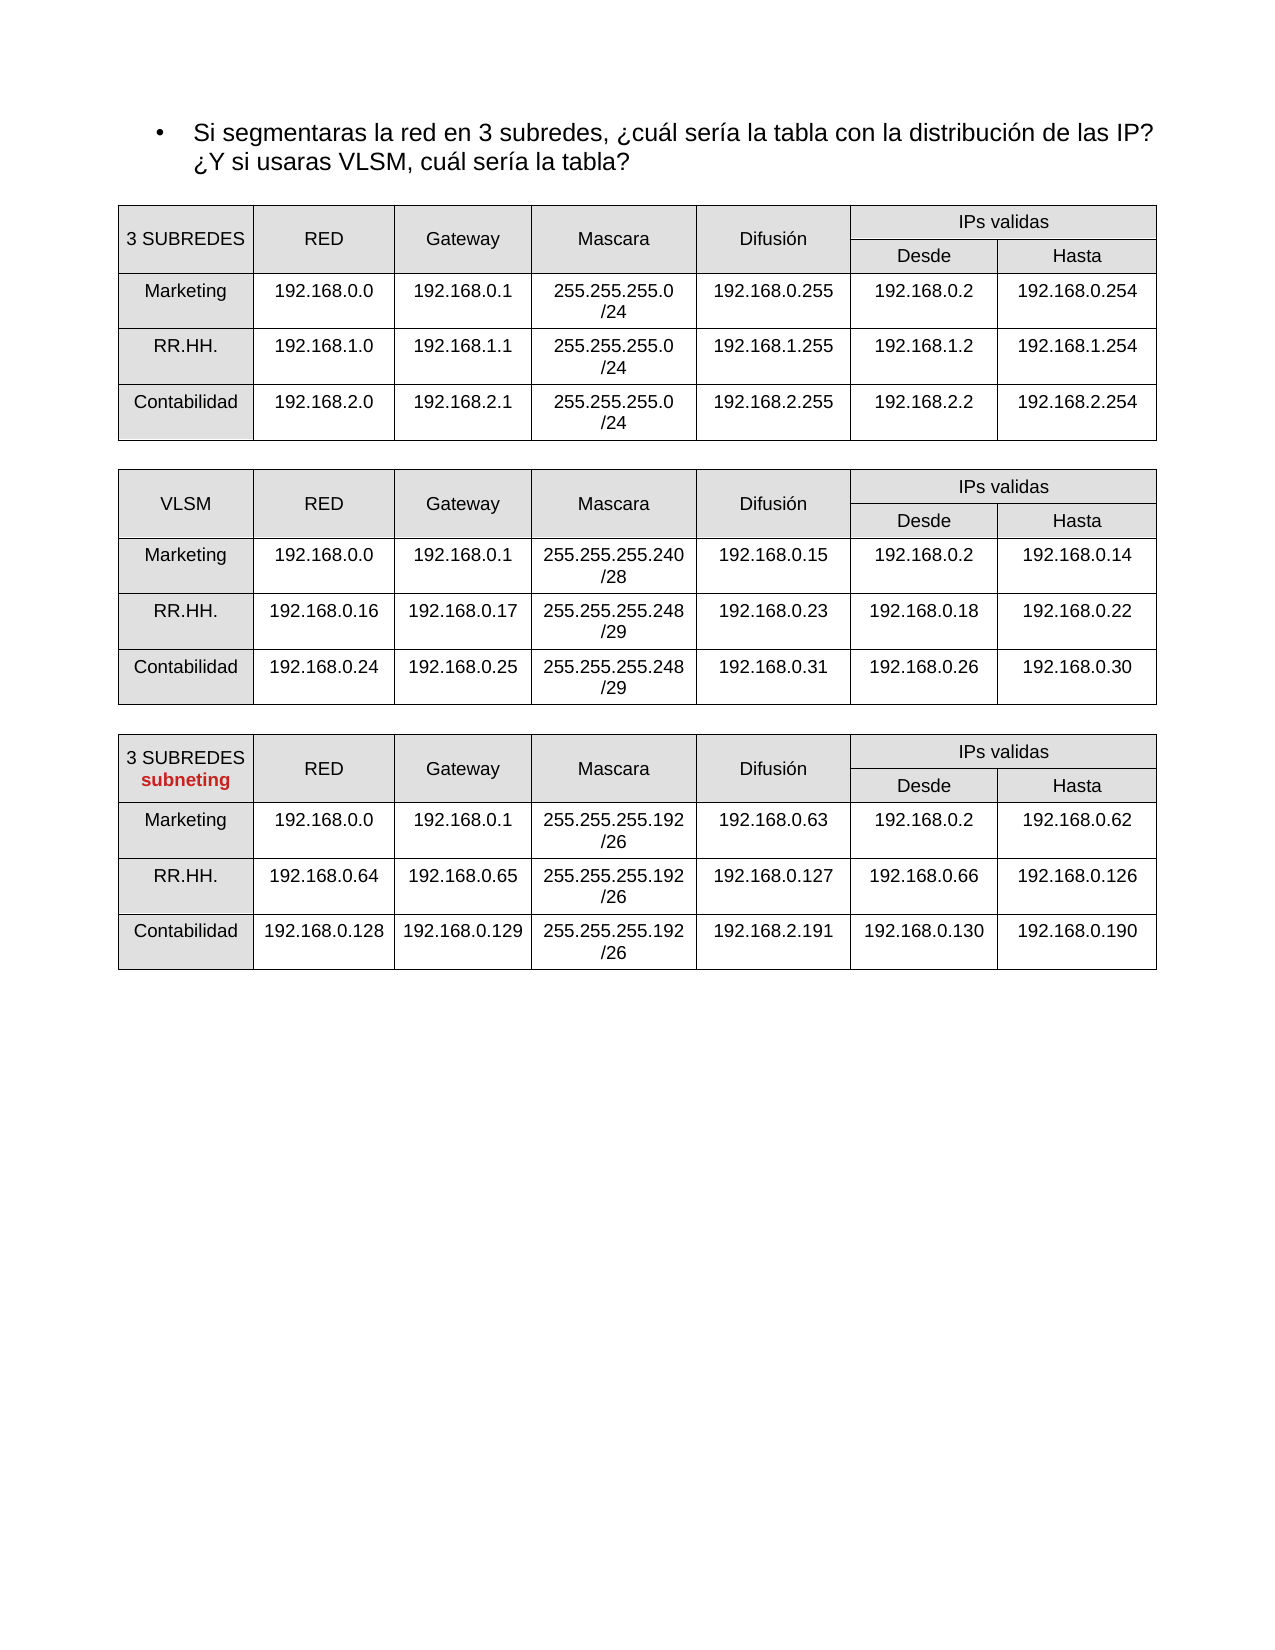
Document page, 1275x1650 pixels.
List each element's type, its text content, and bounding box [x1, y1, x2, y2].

table_cell 192.168.0.2 [851, 274, 997, 328]
table_cell Contabilidad [119, 915, 253, 969]
table_cell Hasta [998, 769, 1156, 802]
table_cell 255.255.255.240 /28 [532, 539, 696, 593]
table_cell 192.168.0.2 [851, 803, 997, 858]
table_cell 255.255.255.248 /29 [532, 650, 696, 704]
table_cell 192.168.2.255 [697, 385, 850, 439]
table_cell 192.168.0.1 [395, 539, 531, 593]
table_cell 192.168.0.190 [998, 915, 1156, 969]
table_cell 192.168.0.127 [697, 859, 850, 913]
table_cell 192.168.0.255 [697, 274, 850, 328]
table_cell 192.168.0.30 [998, 650, 1156, 704]
table_cell 255.255.255.0 /24 [532, 274, 696, 328]
table_cell Desde [851, 504, 997, 537]
table_cell 192.168.0.1 [395, 274, 531, 328]
table_cell 192.168.0.0 [254, 539, 394, 593]
table_header Mascara [532, 470, 696, 537]
table_cell 255.255.255.0 /24 [532, 385, 696, 439]
table_cell Desde [851, 769, 997, 802]
table_cell 192.168.0.16 [254, 594, 394, 649]
table_cell Marketing [119, 274, 253, 328]
table_cell 255.255.255.192 /26 [532, 859, 696, 913]
table_cell 192.168.2.0 [254, 385, 394, 439]
table_header RED [254, 206, 394, 273]
table_cell 192.168.0.63 [697, 803, 850, 858]
table_cell 192.168.1.255 [697, 329, 850, 384]
table_header Gateway [395, 470, 531, 537]
table_cell RR.HH. [119, 329, 253, 384]
table_cell 192.168.0.66 [851, 859, 997, 913]
table_cell 192.168.0.0 [254, 274, 394, 328]
table_cell Marketing [119, 803, 253, 858]
table_header IPs validas [851, 735, 1156, 768]
table_cell 255.255.255.192 /26 [532, 915, 696, 969]
table_header Gateway [395, 735, 531, 802]
table_cell 192.168.0.128 [254, 915, 394, 969]
table_header IPs validas [851, 470, 1156, 503]
table_cell Marketing [119, 539, 253, 593]
table_cell 192.168.0.64 [254, 859, 394, 913]
table_header Mascara [532, 206, 696, 273]
table_cell RR.HH. [119, 859, 253, 913]
table_cell 192.168.0.2 [851, 539, 997, 593]
table_cell 192.168.0.31 [697, 650, 850, 704]
table_cell 192.168.0.18 [851, 594, 997, 649]
table_cell RR.HH. [119, 594, 253, 649]
table_cell Contabilidad [119, 385, 253, 439]
table_cell Hasta [998, 240, 1156, 273]
table_cell 192.168.0.62 [998, 803, 1156, 858]
table_header Gateway [395, 206, 531, 273]
table_cell Contabilidad [119, 650, 253, 704]
table_cell 192.168.2.1 [395, 385, 531, 439]
table_cell 192.168.0.254 [998, 274, 1156, 328]
table_cell 192.168.0.130 [851, 915, 997, 969]
table_cell 192.168.0.0 [254, 803, 394, 858]
table_cell 192.168.0.15 [697, 539, 850, 593]
table_cell Hasta [998, 504, 1156, 537]
table_cell 192.168.1.2 [851, 329, 997, 384]
table_cell 192.168.0.22 [998, 594, 1156, 649]
table_cell 192.168.0.17 [395, 594, 531, 649]
table_header VLSM [119, 470, 253, 537]
table_cell 255.255.255.0 /24 [532, 329, 696, 384]
table_header IPs validas [851, 206, 1156, 238]
table_cell 192.168.0.26 [851, 650, 997, 704]
table_cell 192.168.0.23 [697, 594, 850, 649]
table_cell 192.168.2.2 [851, 385, 997, 439]
table_cell 192.168.1.1 [395, 329, 531, 384]
table_header RED [254, 735, 394, 802]
table_cell 255.255.255.248 /29 [532, 594, 696, 649]
table_header 3 SUBREDES [119, 206, 253, 273]
table_cell 192.168.0.25 [395, 650, 531, 704]
table_cell 192.168.0.1 [395, 803, 531, 858]
table_cell Desde [851, 240, 997, 273]
table_header Difusión [697, 735, 850, 802]
table_cell 192.168.0.14 [998, 539, 1156, 593]
table_header Difusión [697, 206, 850, 273]
table_cell 192.168.1.254 [998, 329, 1156, 384]
table_cell 192.168.0.126 [998, 859, 1156, 913]
table_cell 255.255.255.192 /26 [532, 803, 696, 858]
table_cell 192.168.0.24 [254, 650, 394, 704]
table_cell 192.168.2.191 [697, 915, 850, 969]
table_cell 192.168.0.129 [395, 915, 531, 969]
table_header RED [254, 470, 394, 537]
list Si segmentaras la red en 3 subredes, ¿cuál sería la tabla con la distribución de las IP?¿Y si usaras VLSM, cuál sería la tabla? [156, 118, 1157, 176]
table_header Difusión [697, 470, 850, 537]
table_cell 192.168.2.254 [998, 385, 1156, 439]
table_cell 192.168.1.0 [254, 329, 394, 384]
table_header 3 SUBREDES subneting [119, 735, 253, 802]
table_cell 192.168.0.65 [395, 859, 531, 913]
table_header Mascara [532, 735, 696, 802]
